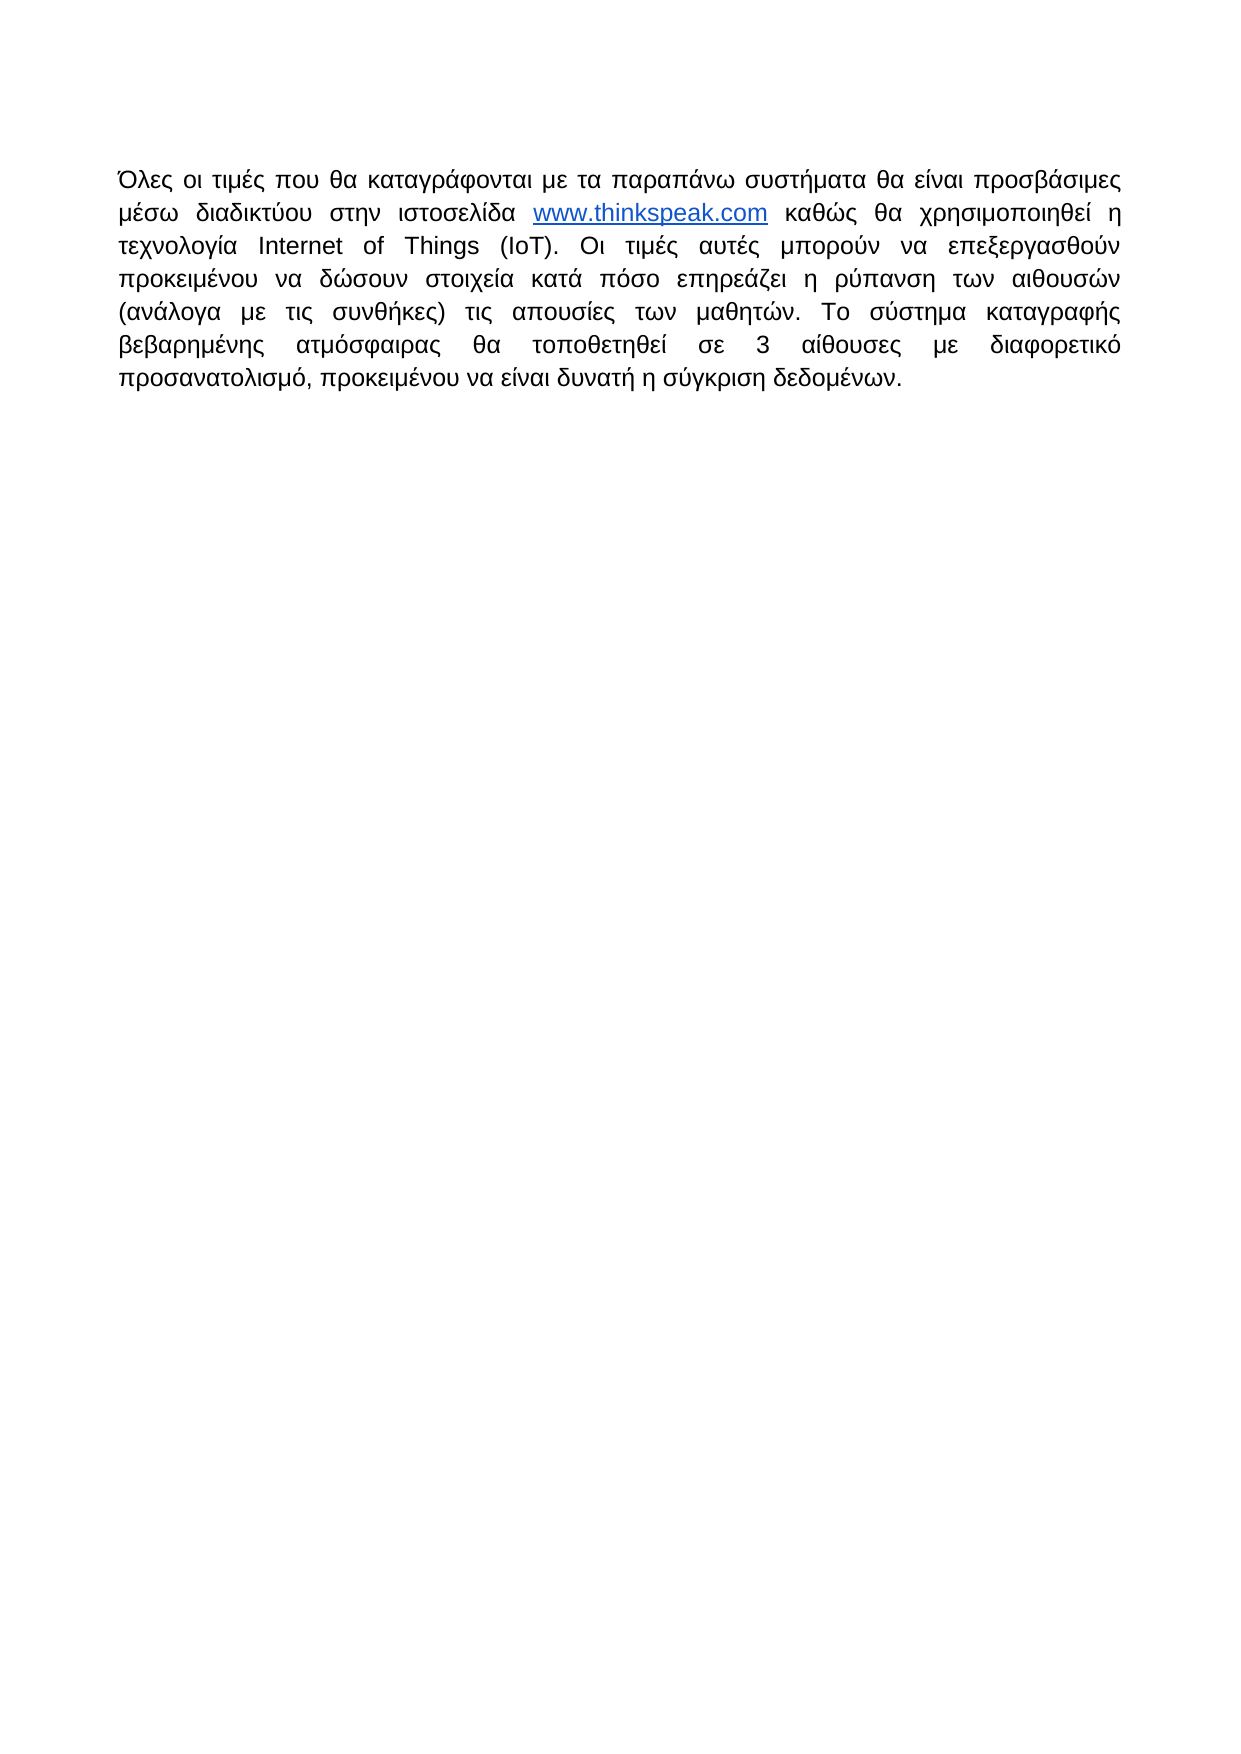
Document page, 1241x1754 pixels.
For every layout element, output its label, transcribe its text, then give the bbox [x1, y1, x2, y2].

text Όλες οι τιμές που θα καταγράφονται με τα παραπάνω συστήματα θα είναι προσβάσιμες μέσω διαδικτύου στην ιστοσελίδα www.thinkspeak.com καθώς θα χρησιμοποιηθεί η τεχνολογία Internet of Things (IoT). Οι τιμές αυτές μπορούν να επεξεργασθούν προκειμένου να δώσουν στοιχεία κατά πόσο επηρεάζει η ρύπανση των αιθουσών (ανάλογα με τις συνθήκες) τις απουσίες των μαθητών. Το σύστημα καταγραφής βεβαρημένης ατμόσφαιρας θα τοποθετηθεί σε 3 αίθουσες με διαφορετικό προσανατολισμό, προκειμένου να είναι δυνατή η σύγκριση δεδομένων. [118, 165, 1122, 392]
